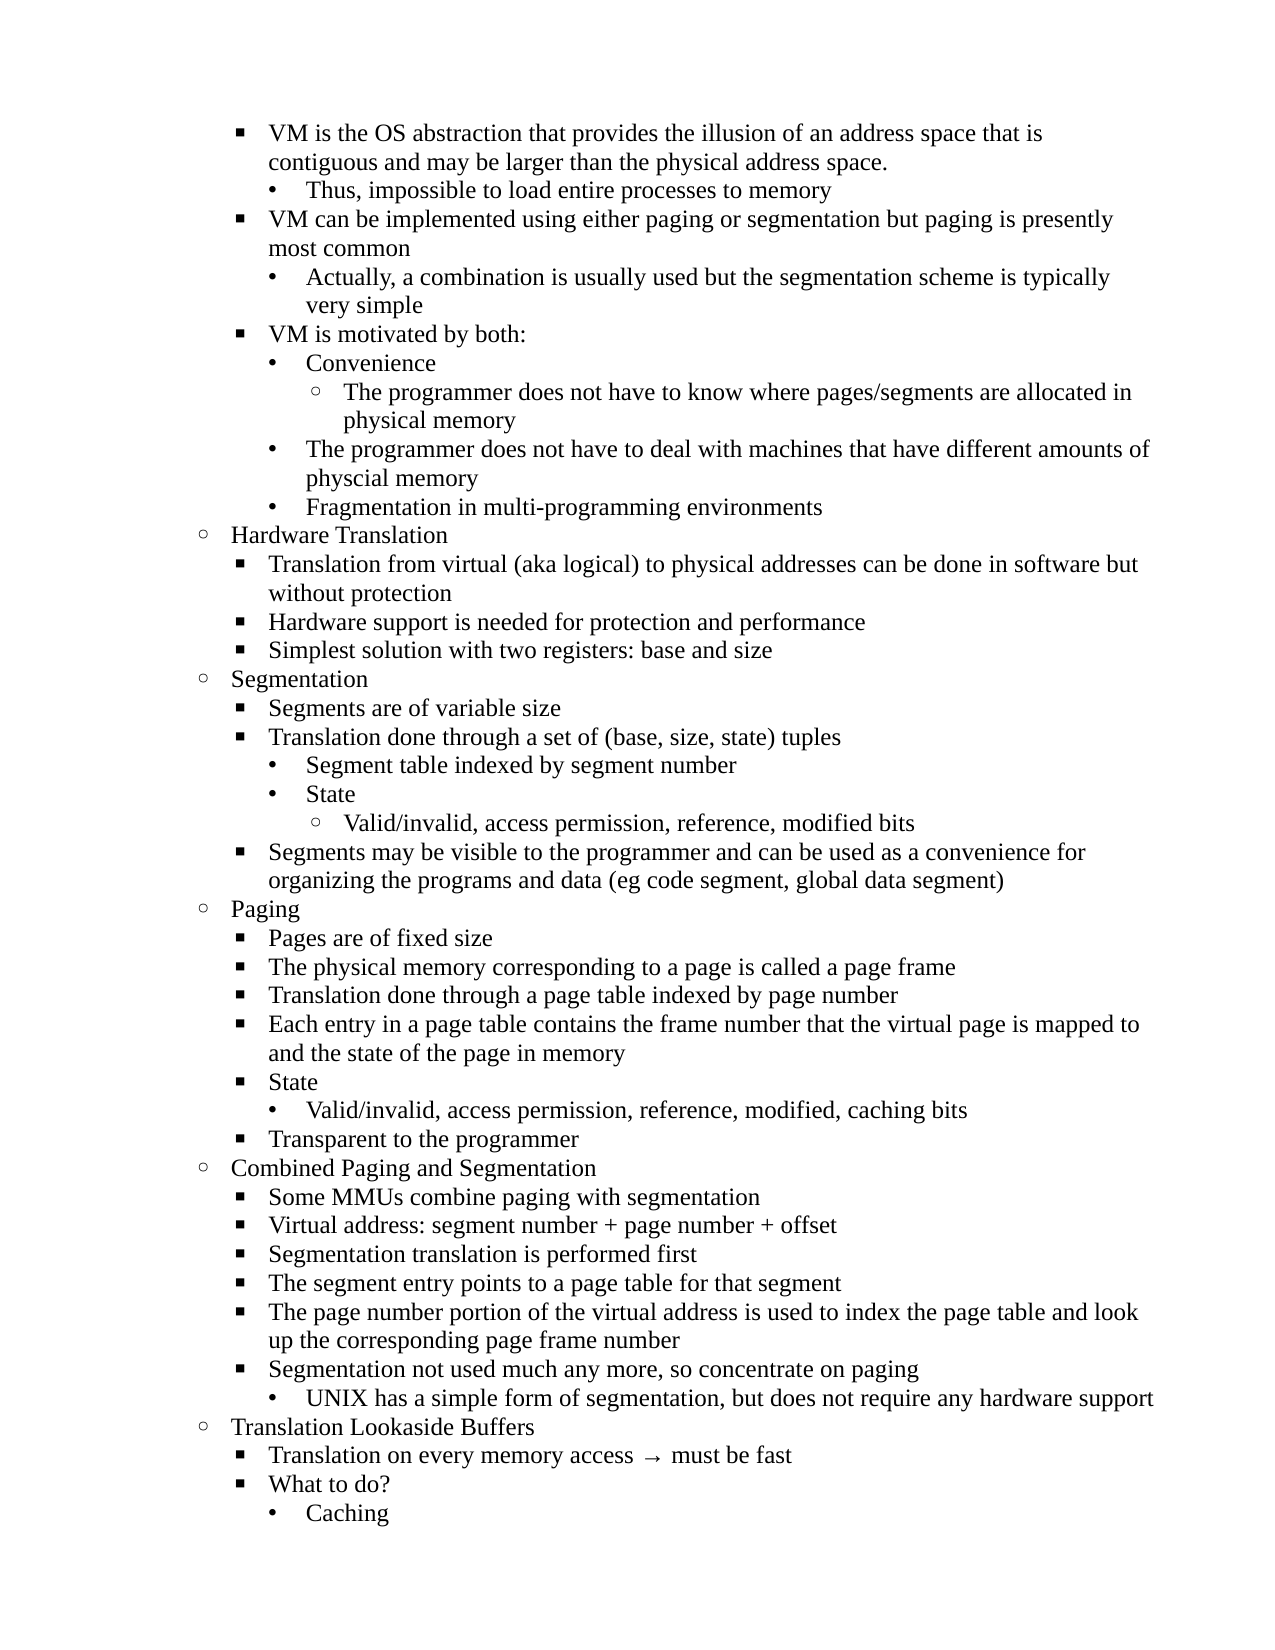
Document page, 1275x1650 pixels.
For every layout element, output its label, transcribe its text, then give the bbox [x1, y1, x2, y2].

list State [231, 1067, 1157, 1096]
list Some MMUs combine paging with segmentation [231, 1182, 1157, 1211]
list Transparent to the programmer [231, 1124, 1157, 1153]
list Segmentation [193, 664, 1157, 693]
list Fragmentation in multi-programming environments [268, 492, 1157, 521]
list Translation done through a page table indexed by page number [231, 981, 1157, 1009]
list Translation on every memory access → must be fast [231, 1441, 1157, 1469]
list The programmer does not have to deal with machines that have different amounts of physcial memory [268, 434, 1157, 492]
list Valid/invalid, access permission, reference, modified, caching bits [268, 1096, 1157, 1124]
list Each entry in a page table contains the frame number that the virtual page is mapped to and the state of the page in memory [231, 1009, 1157, 1067]
list The physical memory corresponding to a page is called a page frame [231, 952, 1157, 981]
list Combined Paging and Segmentation [193, 1153, 1157, 1182]
list Translation done through a set of (base, size, state) tuples [231, 722, 1157, 751]
list Convenience [268, 348, 1157, 377]
list What to do? [231, 1469, 1157, 1498]
list Actually, a combination is usually used but the segmentation scheme is typically very simple [268, 262, 1157, 319]
list UNIX has a simple form of segmentation, but does not require any hardware support [268, 1383, 1157, 1412]
list Segment table indexed by segment number [268, 751, 1157, 779]
list Paging [193, 894, 1157, 923]
list VM can be implemented using either paging or segmentation but paging is presently most common [231, 204, 1157, 262]
list Segmentation translation is performed first [231, 1239, 1157, 1268]
list Translation from virtual (aka logical) to physical addresses can be done in software but without protection [231, 549, 1157, 607]
list The programmer does not have to know where pages/segments are allocated in physical memory [306, 377, 1157, 434]
list Pages are of fixed size [231, 923, 1157, 952]
list Hardware support is needed for protection and performance [231, 607, 1157, 636]
list Virtual address: segment number + page number + offset [231, 1211, 1157, 1239]
list Segments are of variable size [231, 693, 1157, 722]
list Segments may be visible to the programmer and can be used as a convenience for organizing the programs and data (eg code segment, global data segment) [231, 837, 1157, 894]
list The segment entry points to a page table for that segment [231, 1268, 1157, 1297]
list The page number portion of the virtual address is used to index the page table and look up the corresponding page frame number [231, 1297, 1157, 1354]
list VM is motivated by both: [231, 319, 1157, 348]
list Hardware Translation [193, 521, 1157, 549]
list Caching [268, 1498, 1157, 1527]
list VM is the OS abstraction that provides the illusion of an address space that is contiguous and may be larger than the physical address space. [231, 118, 1157, 176]
list Translation Lookaside Buffers [193, 1412, 1157, 1441]
list Valid/invalid, access permission, reference, modified bits [306, 808, 1157, 837]
list Simplest solution with two registers: base and size [231, 636, 1157, 664]
list State [268, 779, 1157, 808]
list Segmentation not used much any more, so concentrate on paging [231, 1354, 1157, 1383]
list Thus, impossible to load entire processes to memory [268, 176, 1157, 204]
